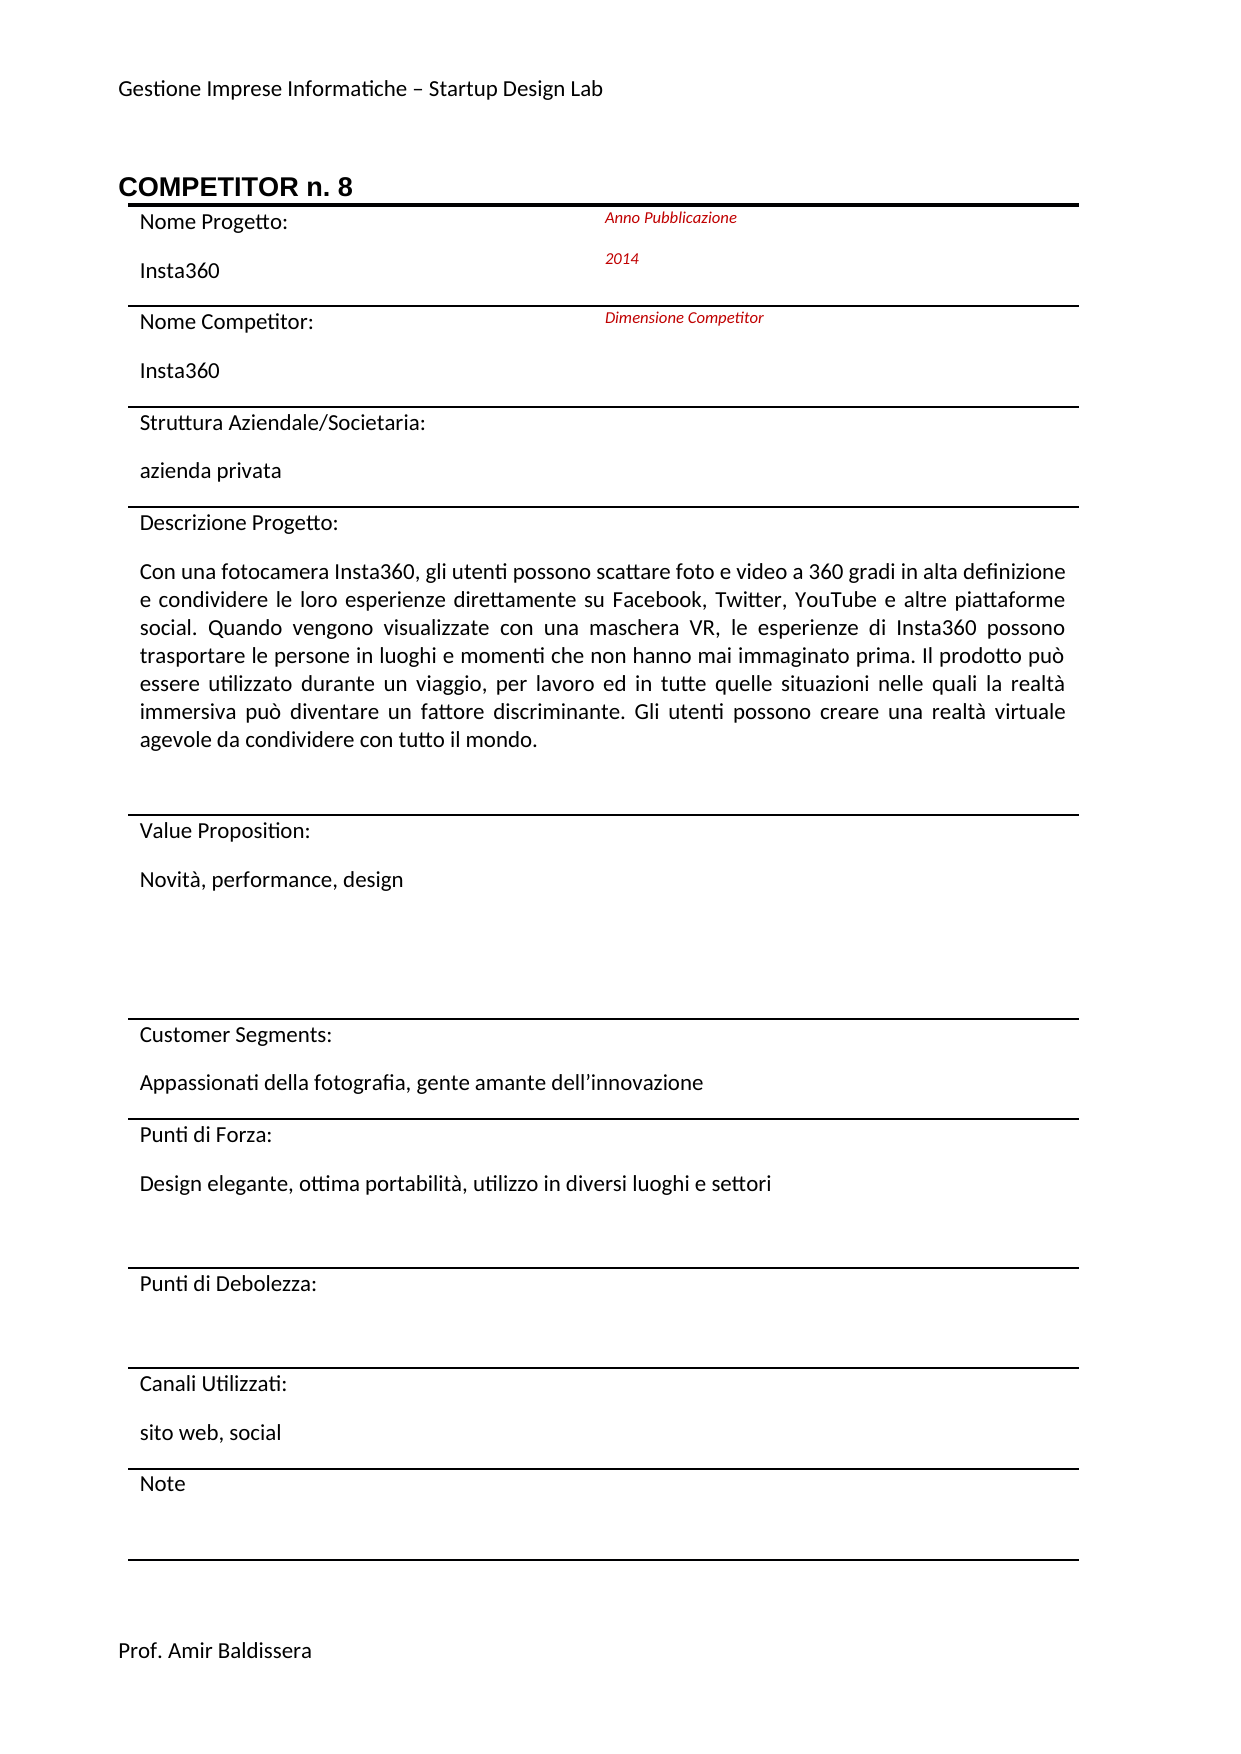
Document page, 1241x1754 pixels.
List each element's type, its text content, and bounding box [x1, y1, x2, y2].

table_cell Nome Competitor: Insta360 [128, 307, 593, 406]
table_header Nome Progetto: Insta360 [128, 207, 593, 305]
table_cell Note [128, 1470, 1078, 1559]
table_cell Dimensione Competitor [594, 307, 1078, 406]
table_cell Canali Utilizzati: sito web, social [128, 1369, 1078, 1467]
table_cell Descrizione Progetto: Con una fotocamera Insta360, gli utenti possono scattare foto e video a 360 gradi in alta definizione e condividere le loro esperienze direttamente su Facebook, Twitter, YouTube e altre piattaforme social. Quando vengono visualizzate con una maschera VR, le esperienze di Insta360 possono trasportare le persone in luoghi e momenti che non hanno mai immaginato prima. Il prodotto può essere utilizzato durante un viaggio, per lavoro ed in tutte quelle situazioni nelle quali la realtà immersiva può diventare un fattore discriminante. Gli utenti possono creare una realtà virtuale agevole da condividere con tutto il mondo. [128, 508, 1078, 814]
table_header Anno Pubblicazione 2014 [594, 207, 1078, 305]
table_cell Customer Segments: Appassionati della fotografia, gente amante dell’innovazione [128, 1020, 1078, 1118]
subtitle COMPETITOR n. 8 [118, 171, 1122, 203]
table_cell Punti di Forza: Design elegante, ottima portabilità, utilizzo in diversi luoghi e settori [128, 1120, 1078, 1267]
table_cell Punti di Debolezza: [128, 1269, 1078, 1367]
table_cell Struttura Aziendale/Societaria: azienda privata [128, 408, 1078, 506]
table_cell Value Proposition: Novità, performance, design [128, 816, 1078, 1018]
